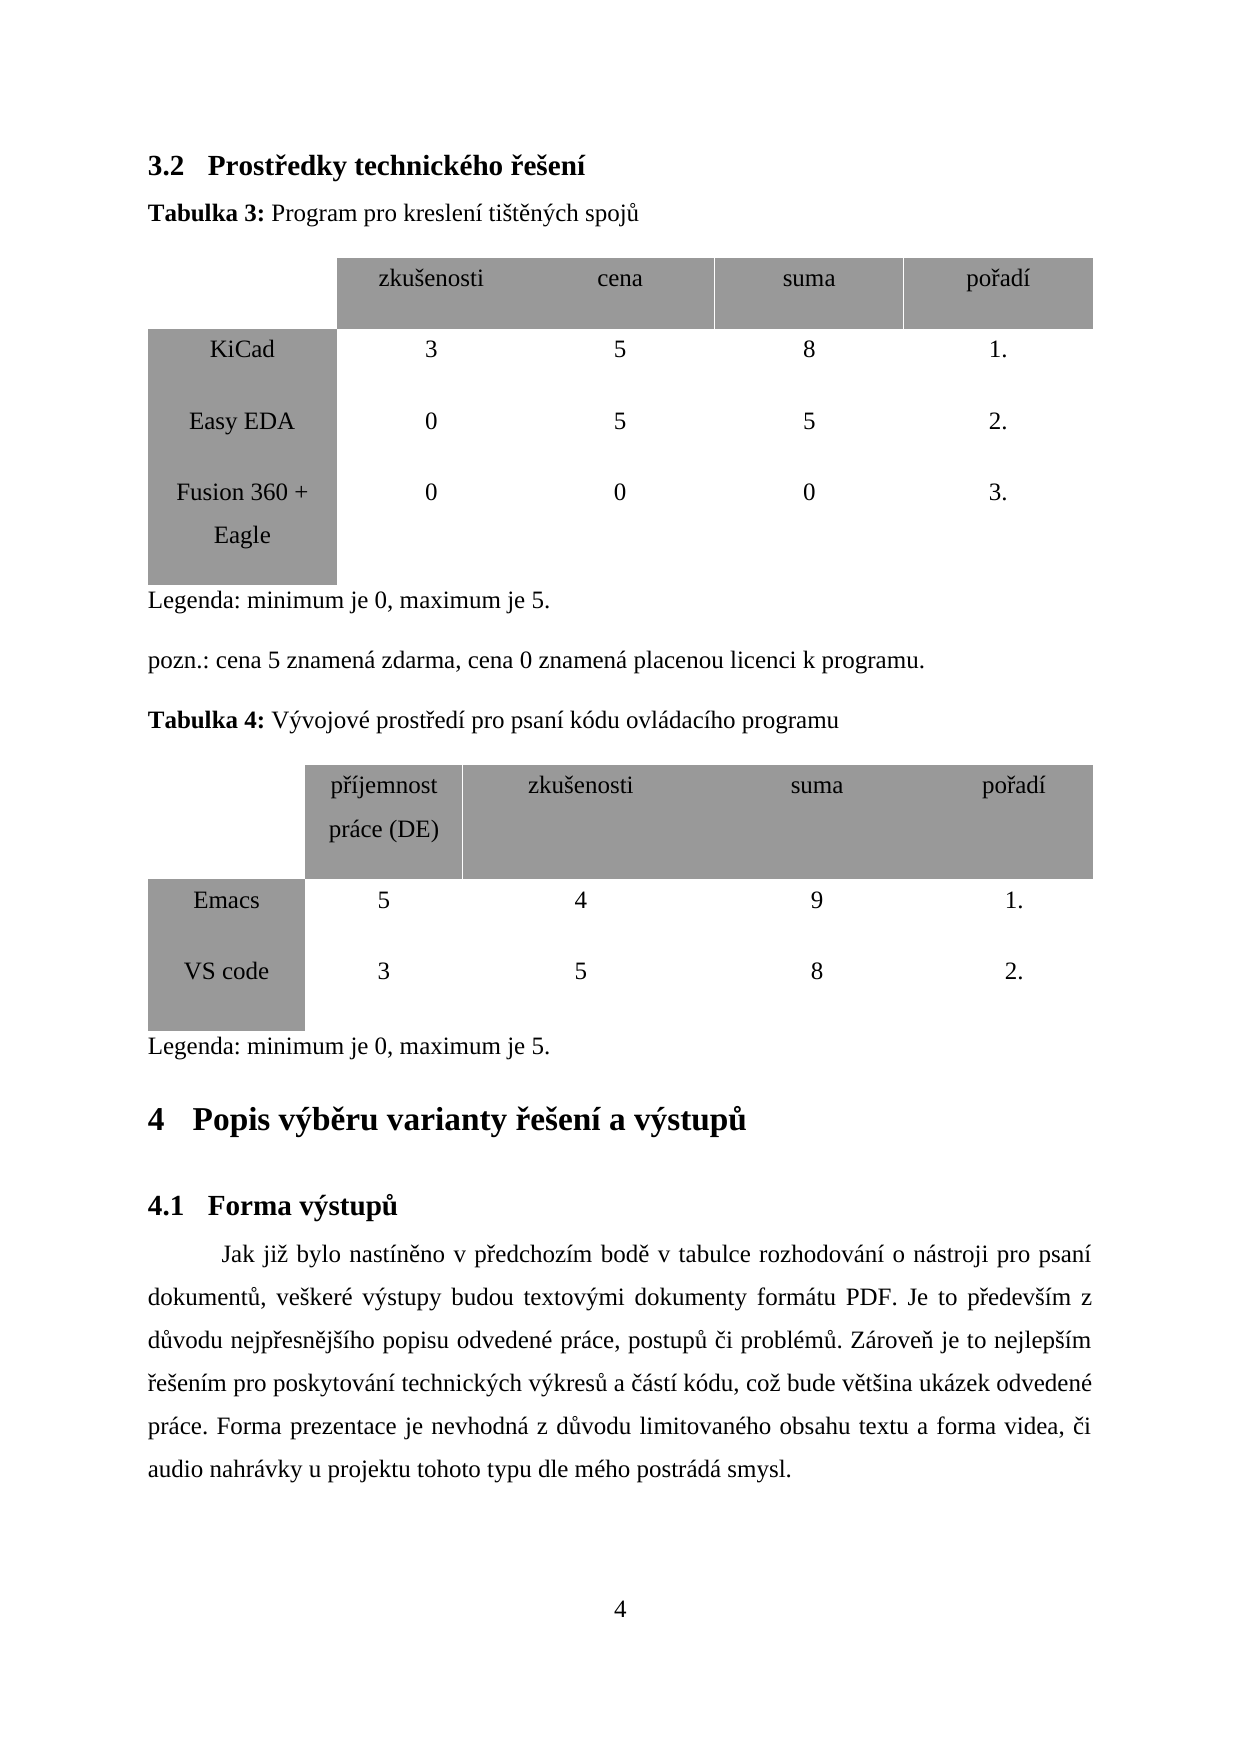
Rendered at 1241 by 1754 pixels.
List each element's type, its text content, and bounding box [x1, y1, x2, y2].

text Tabulka 4: Vývojové prostředí pro psaní kódu ovládacího programu [148, 705, 1093, 734]
text pozn.: cena 5 znamená zdarma, cena 0 znamená placenou licenci k programu. [148, 645, 1093, 674]
table_cell 0 [715, 471, 903, 585]
subtitle Popis výběru varianty řešení a výstupů [148, 1099, 1093, 1138]
table_cell Emacs [148, 879, 305, 950]
subtitle Forma výstupů [148, 1188, 1093, 1222]
table_header zkušenosti [337, 258, 526, 329]
table_cell KiCad [148, 329, 337, 400]
table_cell 5 [526, 400, 714, 471]
table_cell 1. [904, 329, 1093, 400]
table_cell VS code [148, 950, 305, 1031]
table_header [148, 765, 305, 879]
text Legenda: minimum je 0, maximum je 5. [148, 585, 1093, 614]
table_cell 8 [699, 950, 935, 1031]
table_cell 2. [935, 950, 1093, 1031]
table_cell 1. [935, 879, 1093, 950]
table_cell 3. [904, 471, 1093, 585]
table_header suma [715, 258, 903, 329]
table_cell Fusion 360 + Eagle [148, 471, 337, 585]
table_cell 5 [526, 329, 714, 400]
table_cell 3 [305, 950, 462, 1031]
table_cell 5 [715, 400, 903, 471]
table_header suma [699, 765, 935, 879]
table_header [148, 258, 337, 329]
table_header příjemnost práce (DE) [305, 765, 462, 879]
table_cell 0 [337, 400, 526, 471]
table_cell 3 [337, 329, 526, 400]
table_header pořadí [904, 258, 1093, 329]
table_cell Easy EDA [148, 400, 337, 471]
table_header zkušenosti [463, 765, 699, 879]
table_cell 5 [305, 879, 462, 950]
text Jak již bylo nastíněno v předchozím bodě v tabulce rozhodování o nástroji pro psaní dokumentů, veškeré výstupy budou textovými dokumenty formátu PDF. Je to především z důvodu nejpřesnějšího popisu odvedené práce, postupů či problémů. Zároveň je to nejlepším řešením pro poskytování technických výkresů a částí kódu, což bude většina ukázek odvedené práce. Forma prezentace je nevhodná z důvodu limitovaného obsahu textu a forma videa, či audio nahrávky u projektu tohoto typu dle mého postrádá smysl. [148, 1239, 1093, 1483]
table_header cena [526, 258, 714, 329]
table_cell 5 [463, 950, 699, 1031]
table_cell 0 [526, 471, 714, 585]
text Tabulka 3: Program pro kreslení tištěných spojů [148, 198, 1093, 227]
text Legenda: minimum je 0, maximum je 5. [148, 1031, 1093, 1060]
table_cell 0 [337, 471, 526, 585]
table_header pořadí [935, 765, 1093, 879]
table_cell 4 [463, 879, 699, 950]
table_cell 8 [715, 329, 903, 400]
table_cell 9 [699, 879, 935, 950]
subtitle Prostředky technického řešení [148, 148, 1093, 181]
table_cell 2. [904, 400, 1093, 471]
